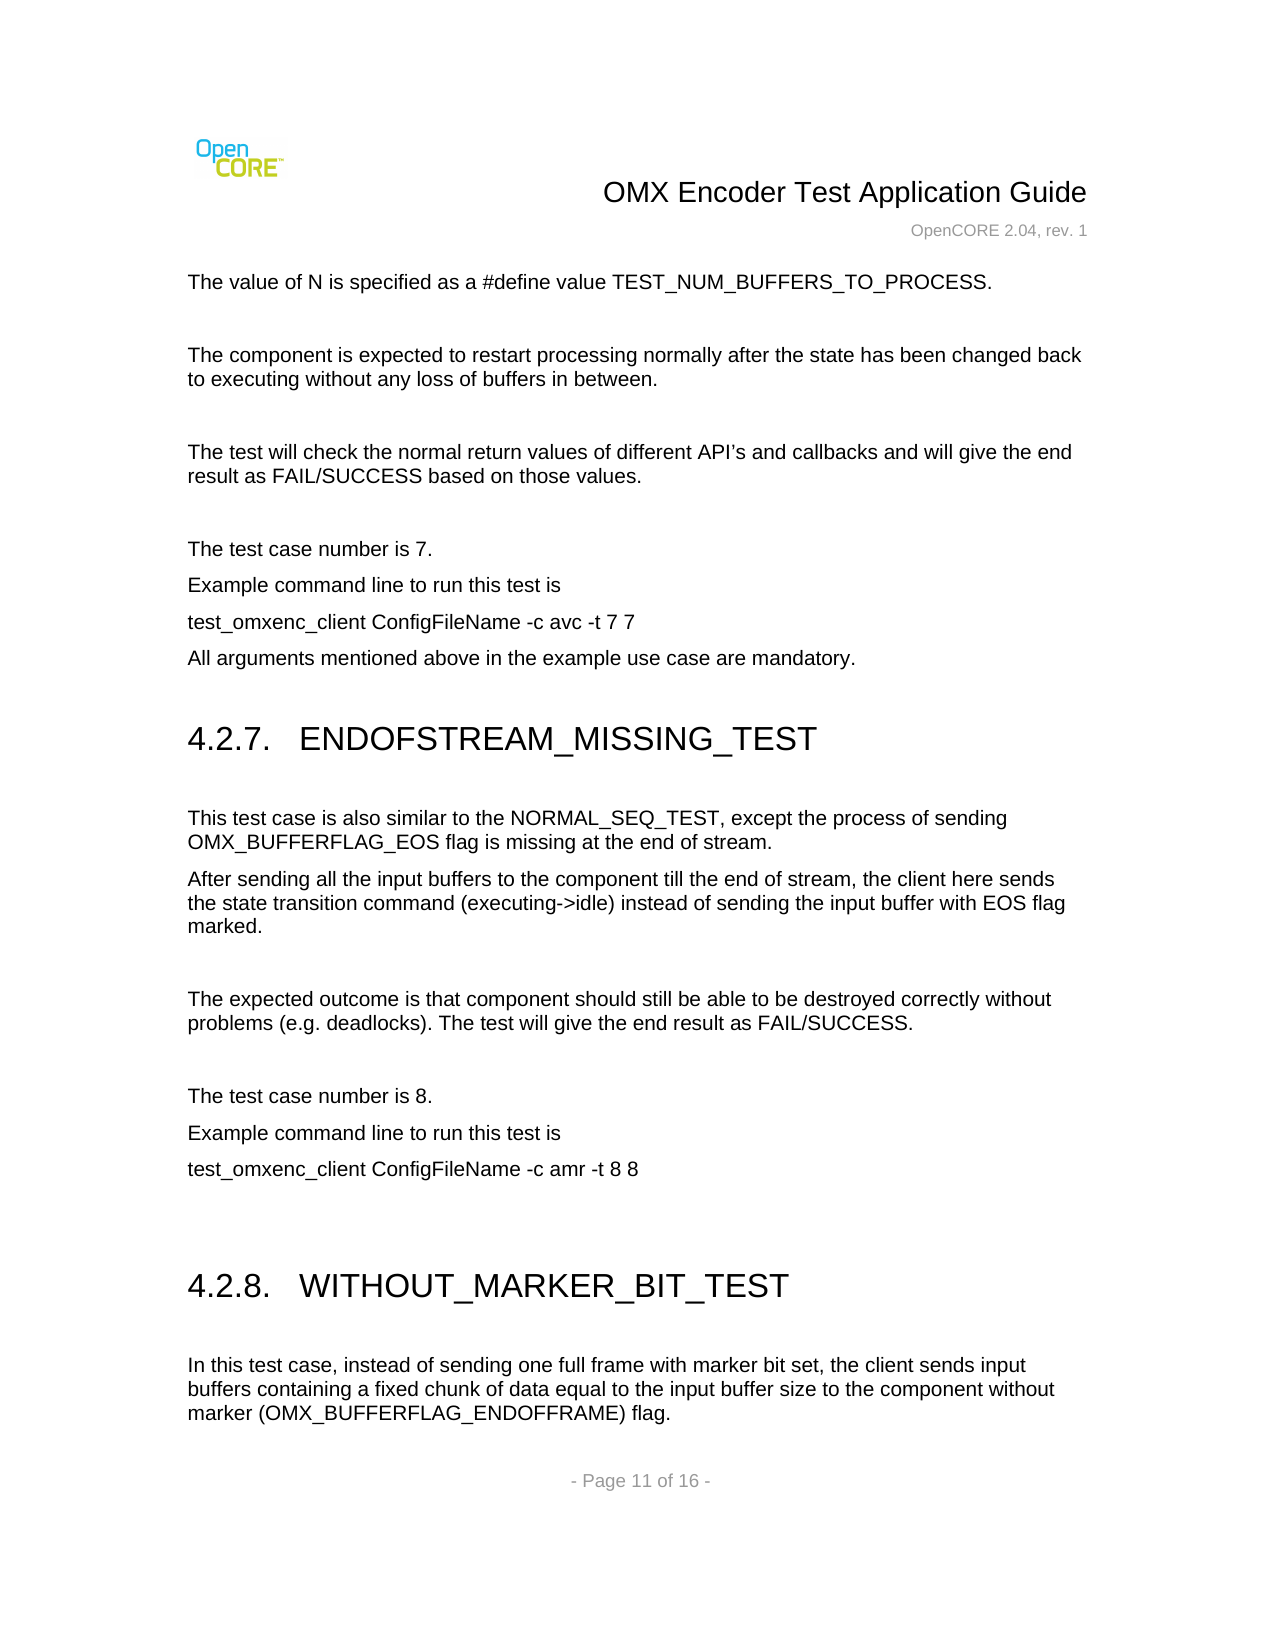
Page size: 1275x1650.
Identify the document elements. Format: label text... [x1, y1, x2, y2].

subtitle ENDOFSTREAM_MISSING_TEST [187, 719, 1087, 758]
text The expected outcome is that component should still be able to be destroyed correctly without problems (e.g. deadlocks). The test will give the end result as FAIL/SUCCESS. [187, 987, 1087, 1035]
text The component is expected to restart processing normally after the state has been changed back to executing without any loss of buffers in between. [187, 343, 1087, 391]
text The test case number is 8. [187, 1084, 1087, 1108]
text The test will check the normal return values of different API’s and callbacks and will give the end result as FAIL/SUCCESS based on those values. [187, 440, 1087, 488]
text The test case number is 7. [187, 537, 1087, 561]
text After sending all the input buffers to the component till the end of stream, the client here sends the state transition command (executing->idle) instead of sending the input buffer with EOS flag marked. [187, 866, 1087, 938]
text In this test case, instead of sending one full frame with marker bit set, the client sends input buffers containing a fixed chunk of data equal to the input buffer size to the component without marker (OMX_BUFFERFLAG_ENDOFFRAME) flag. [187, 1353, 1087, 1425]
text The value of N is specified as a #define value TEST_NUM_BUFFERS_TO_PROCESS. [187, 270, 1087, 294]
text test_omxenc_client ConfigFileName -c amr -t 8 8 [187, 1157, 1087, 1181]
text Example command line to run this test is [187, 1121, 1087, 1144]
text Example command line to run this test is [187, 573, 1087, 597]
text All arguments mentioned above in the example use case are mandatory. [187, 646, 1087, 670]
text test_omxenc_client ConfigFileName -c avc -t 7 7 [187, 610, 1087, 634]
subtitle WITHOUT_MARKER_BIT_TEST [187, 1266, 1087, 1305]
picture [193, 137, 288, 179]
text This test case is also similar to the NORMAL_SEQ_TEST, except the process of sending OMX_BUFFERFLAG_EOS flag is missing at the end of stream. [187, 806, 1087, 854]
